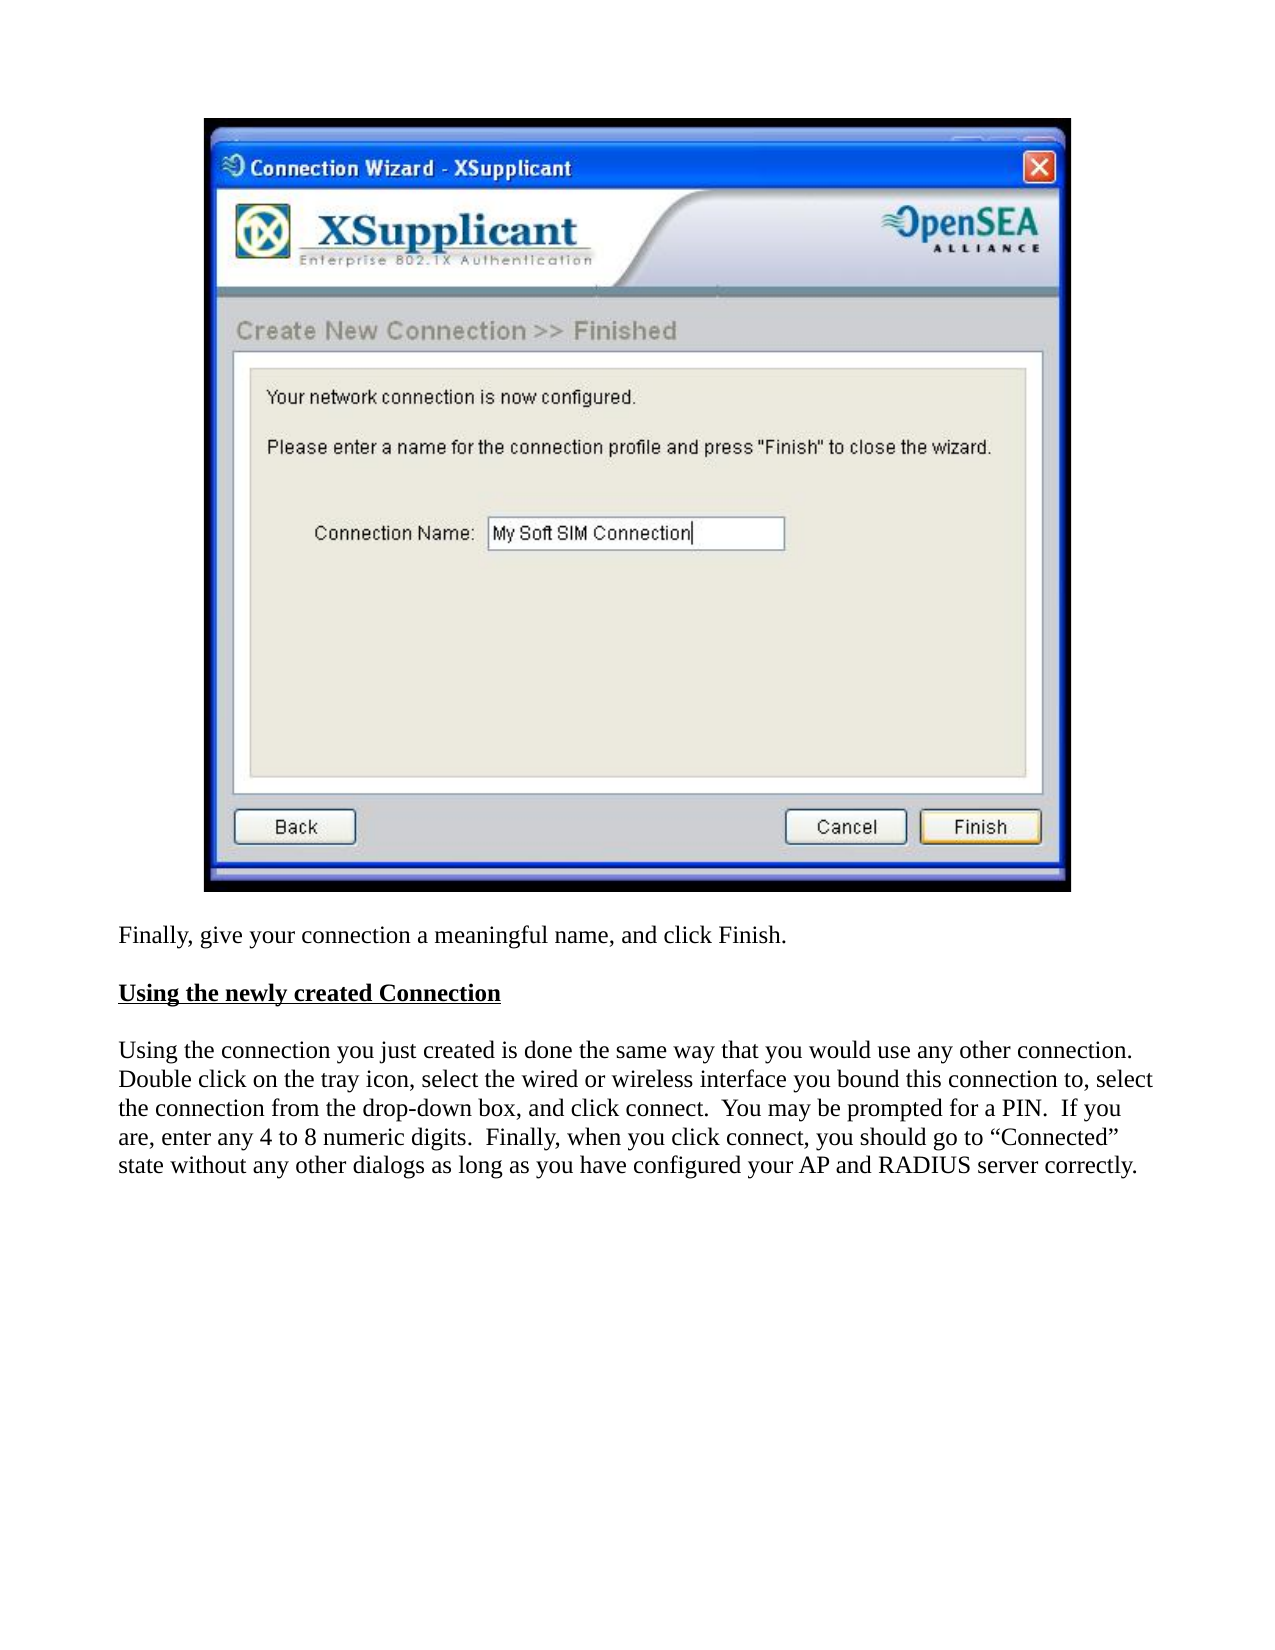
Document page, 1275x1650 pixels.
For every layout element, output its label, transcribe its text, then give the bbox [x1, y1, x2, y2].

text Using the newly created Connection [118, 978, 1157, 1007]
text Finally, give your connection a meaningful name, and click Finish. [118, 920, 1157, 949]
text Using the connection you just created is done the same way that you would use any other connection. Double click on the tray icon, select the wired or wireless interface you bound this connection to, select the connection from the drop-down box, and click connect. You may be prompted for a PIN. If you are, enter any 4 to 8 numeric digits. Finally, when you click connect, you should go to “Connected” state without any other dialogs as long as you have configured your AP and RADIUS server correctly. [118, 1035, 1157, 1179]
picture [203, 118, 1072, 892]
